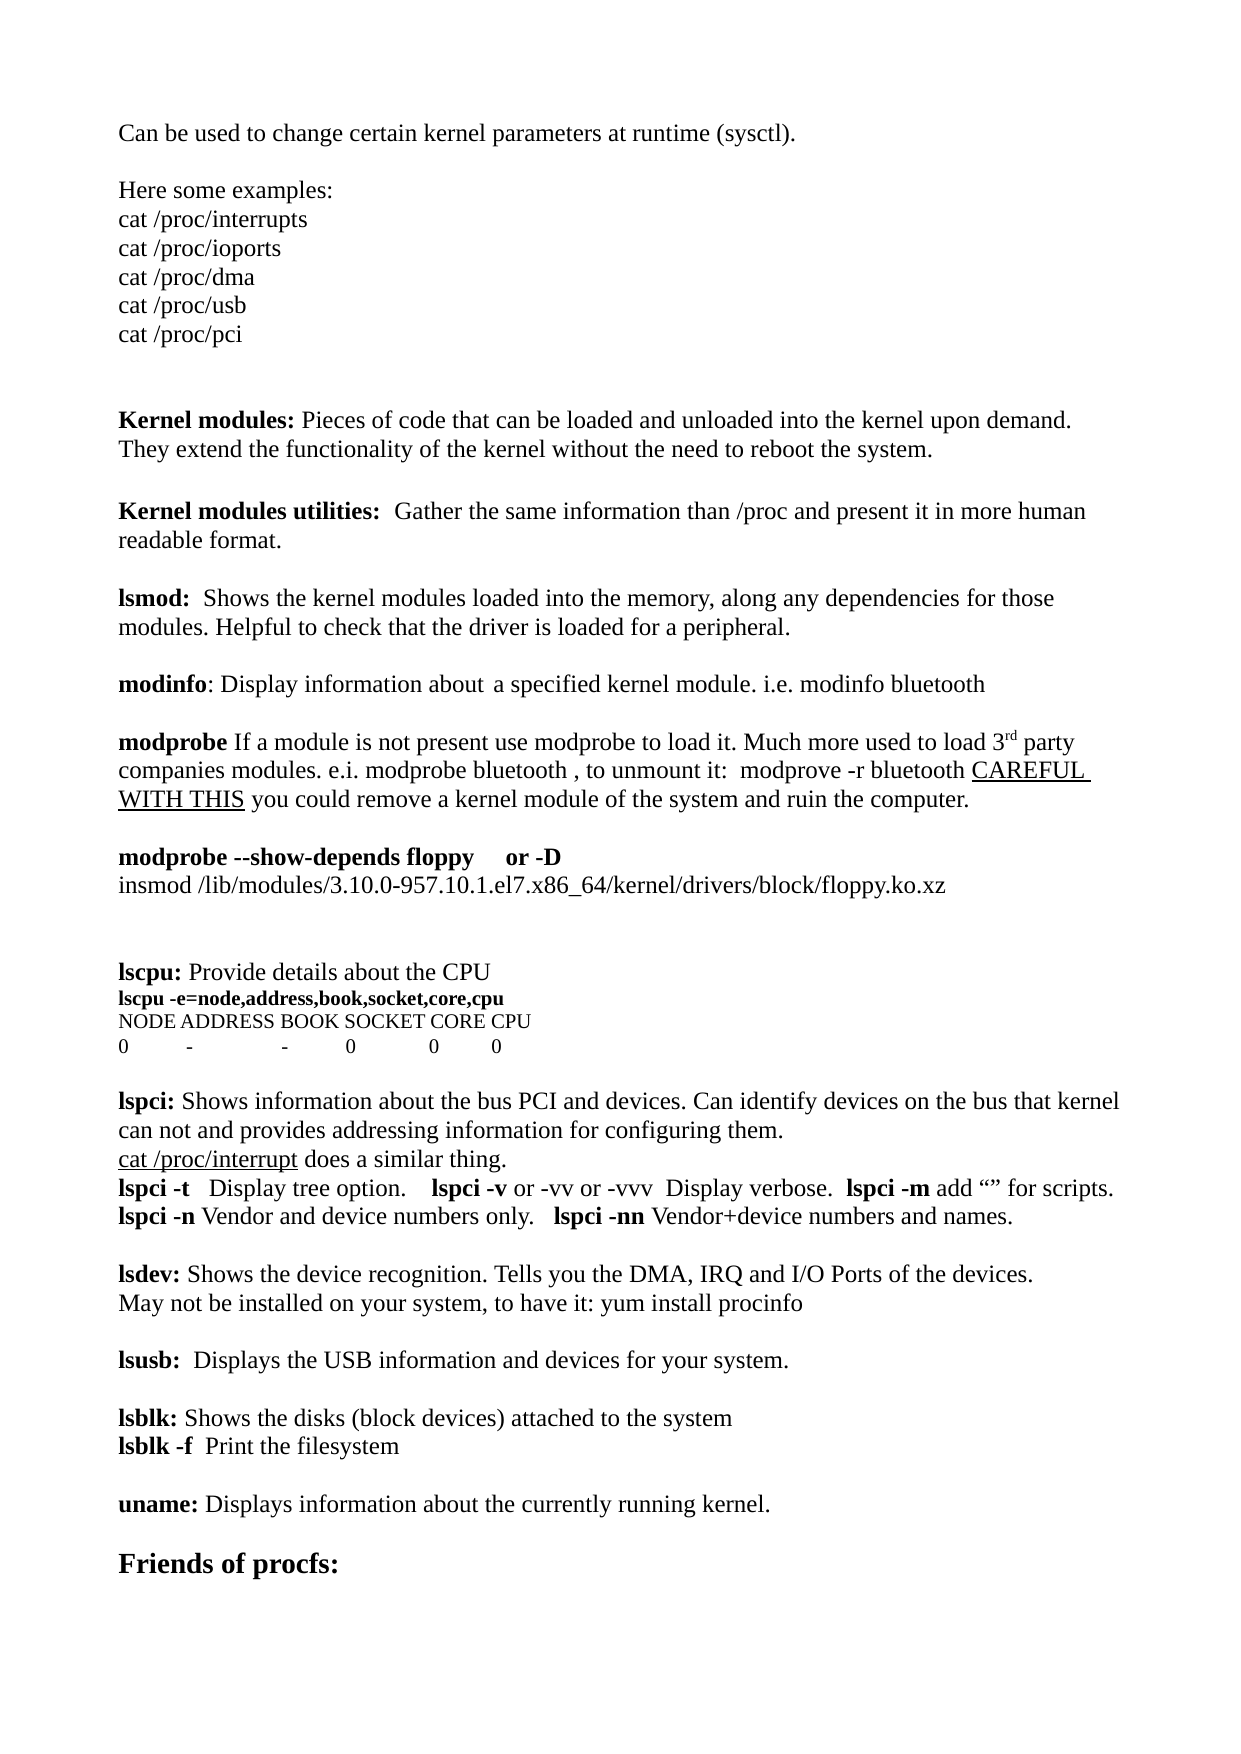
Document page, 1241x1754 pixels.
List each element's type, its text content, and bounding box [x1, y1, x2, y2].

text uname: Displays information about the currently running kernel. [118, 1489, 1122, 1518]
text lsblk: Shows the disks (block devices) attached to the system [118, 1403, 1122, 1431]
text lsblk -f Print the filesystem [118, 1431, 1122, 1460]
text Here some examples: [118, 176, 1122, 204]
text cat /proc/usb [118, 291, 1122, 319]
text modprobe If a module is not present use modprobe to load it. Much more used to load 3rd party companies modules. e.i. modprobe bluetooth , to unmount it: modprove -r bluetooth CAREFUL WITH THIS you could remove a kernel module of the system and ruin the computer. [118, 727, 1122, 813]
text Can be used to change certain kernel parameters at runtime (sysctl). [118, 118, 1122, 147]
text lsdev: Shows the device recognition. Tells you the DMA, IRQ and I/O Ports of the devices. [118, 1259, 1122, 1288]
text modprobe --show-depends floppy or -D [118, 842, 1122, 870]
text cat /proc/interrupts [118, 204, 1122, 233]
text 0 - - 0 0 0 [118, 1033, 1122, 1058]
text NODE ADDRESS BOOK SOCKET CORE CPU [118, 1009, 1122, 1033]
text cat /proc/ioports [118, 233, 1122, 262]
text Kernel modules utilities: Gather the same information than /proc and present it in more human readable format. [118, 492, 1122, 554]
text cat /proc/pci [118, 319, 1122, 348]
text Friends of procfs: [118, 1546, 1122, 1580]
text lspci -t Display tree option. lspci -v or -vv or -vvv Display verbose. lspci -m add “” for scripts. [118, 1173, 1122, 1201]
text lspci -n Vendor and device numbers only. lspci -nn Vendor+device numbers and names. [118, 1201, 1122, 1230]
text cat /proc/dma [118, 262, 1122, 291]
text Kernel modules: Pieces of code that can be loaded and unloaded into the kernel upon demand. They extend the functionality of the kernel without the need to reboot the system. [118, 406, 1122, 463]
text lsmod: Shows the kernel modules loaded into the memory, along any dependencies for those modules. Helpful to check that the driver is loaded for a peripheral. [118, 583, 1122, 640]
text insmod /lib/modules/3.10.0-957.10.1.el7.x86_64/kernel/drivers/block/floppy.ko.xz [118, 870, 1122, 899]
text cat /proc/interrupt does a similar thing. [118, 1144, 1122, 1173]
text lspci: Shows information about the bus PCI and devices. Can identify devices on the bus that kernel can not and provides addressing information for configuring them. [118, 1086, 1122, 1144]
text lsusb: Displays the USB information and devices for your system. [118, 1345, 1122, 1374]
text lscpu -e=node,address,book,socket,core,cpu [118, 985, 1122, 1009]
text May not be installed on your system, to have it: yum install procinfo [118, 1288, 1122, 1316]
text modinfo: Display information about a specified kernel module. i.e. modinfo bluetooth [118, 669, 1122, 698]
text lscpu: Provide details about the CPU [118, 957, 1122, 985]
